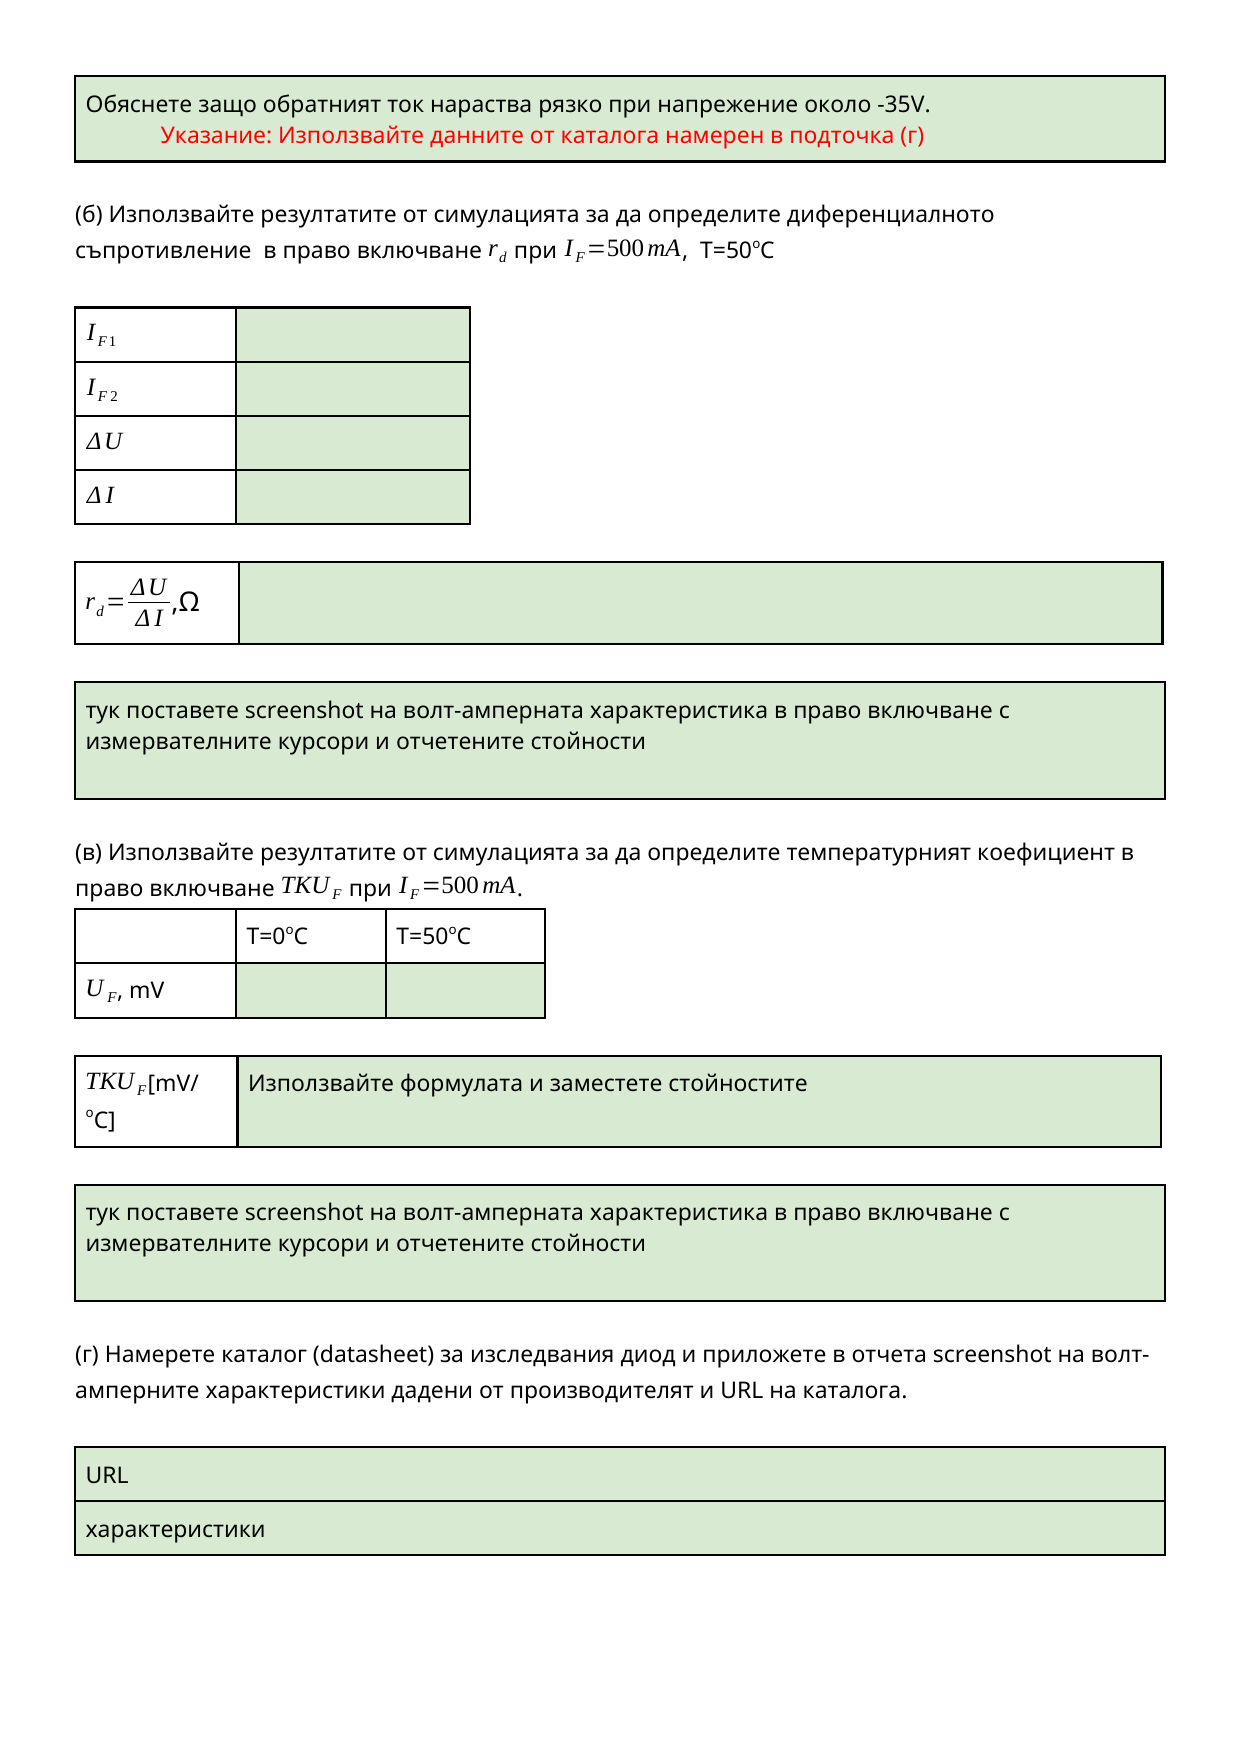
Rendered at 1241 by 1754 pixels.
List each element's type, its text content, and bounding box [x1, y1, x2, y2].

table_header URL [76, 1448, 1164, 1500]
table_header Използвайте формулата и заместете стойностите [239, 1057, 1160, 1146]
table_header [76, 910, 235, 962]
table_cell [237, 471, 469, 523]
table_header ,Ω [76, 563, 238, 643]
table_cell [237, 363, 469, 415]
table_cell [76, 363, 235, 415]
table_cell [237, 417, 469, 469]
text (в) Използвайте резултатите от симулацията за да определите температурният коефициент в право включване при . [75, 836, 1165, 903]
table_header [mV/oC] [76, 1057, 236, 1146]
table_cell Обяснете защо обратният ток нараства рязко при напрежение около -35V. Указание: Използвайте данните от каталога намерен в подточка (г) [76, 77, 1164, 160]
text (г) Намерете каталог (datasheet) за изследвания диод и приложете в отчета screenshot на волт-амперните характеристики дадени от производителят и URL на каталога. [75, 1338, 1165, 1405]
text (б) Използвайте резултатите от симулацията за да определите диференциалното съпротивление в право включване при , Т=50oC [75, 198, 1165, 266]
table_header [240, 563, 1161, 643]
table_cell , mV [76, 964, 235, 1017]
table_header [237, 309, 469, 361]
table_cell [76, 471, 235, 523]
table_cell [237, 964, 385, 1017]
table_cell характеристики [76, 1502, 1164, 1554]
table_header тук поставете screenshot на волт-амперната характеристика в право включване с измервателните курсори и отчетените стойности [76, 683, 1164, 798]
table_header [76, 309, 235, 361]
table_cell [76, 417, 235, 469]
table_cell [387, 964, 544, 1017]
table_header Т=0oC [237, 910, 385, 962]
table_header Т=50oC [387, 910, 544, 962]
table_header тук поставете screenshot на волт-амперната характеристика в право включване с измервателните курсори и отчетените стойности [76, 1186, 1164, 1300]
